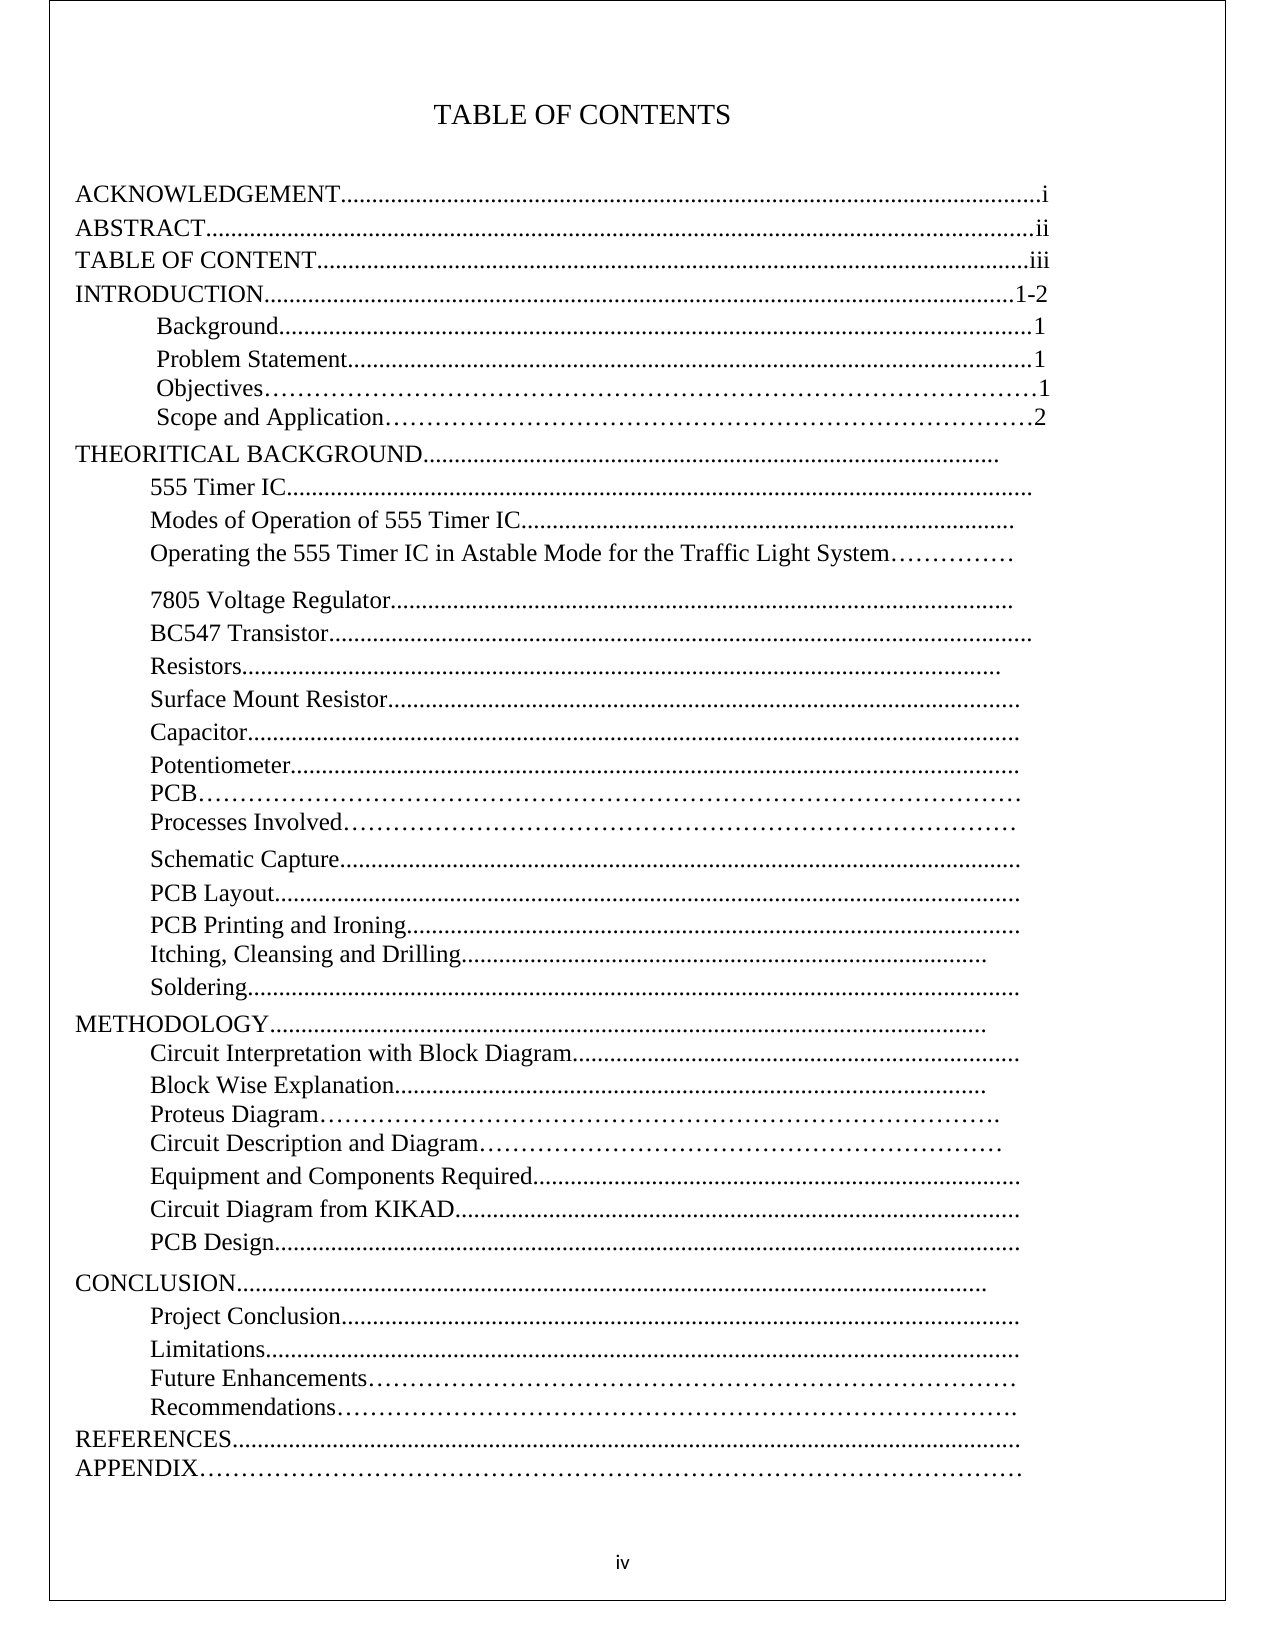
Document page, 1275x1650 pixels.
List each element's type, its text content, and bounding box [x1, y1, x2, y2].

text Equipment and Components Required [150, 1161, 1170, 1190]
text Operating the 555 Timer IC in Astable Mode for the Traffic Light System…………… [75, 538, 1164, 567]
text Soldering [150, 972, 1170, 1001]
text METHODOLOGY [75, 1009, 1170, 1038]
text Modes of Operation of 555 Timer IC [150, 505, 1170, 534]
text Circuit Description and Diagram……………………………………………………… [150, 1128, 1170, 1157]
text TABLE OF CONTENTS [433, 97, 1170, 130]
text Resistors [150, 651, 1170, 680]
text Scope and Application……………………………………………………………………2 [156, 402, 1170, 431]
text Problem Statement 1 [156, 344, 1170, 373]
text Itching, Cleansing and Drilling [150, 939, 1170, 968]
text Future Enhancements…………………………………………………………………… [150, 1363, 1170, 1392]
text Recommendations………………………………………………………………………. [150, 1392, 1170, 1420]
text Potentiometer [150, 750, 1170, 778]
text CONCLUSION [75, 1268, 1170, 1297]
text 555 Timer IC [150, 472, 1170, 501]
text PCB Printing and Ironing [150, 910, 1170, 939]
text Schematic Capture [150, 844, 1170, 873]
text Circuit Diagram from KIKAD [150, 1194, 1170, 1223]
text ACKNOWLEDGEMENT i [75, 179, 1170, 208]
text 7805 Voltage Regulator [150, 585, 1170, 614]
text Circuit Interpretation with Block Diagram [150, 1038, 1170, 1067]
text Surface Mount Resistor [150, 684, 1170, 713]
text THEORITICAL BACKGROUND [75, 439, 1170, 468]
text PCB Layout [150, 878, 1170, 906]
text Proteus Diagram………………………………………………………………………. [150, 1099, 1170, 1128]
text Limitations [150, 1334, 1170, 1363]
text APPENDIX……………………………………………………………………………………… [75, 1453, 1170, 1482]
text INTRODUCTION 1-2 [75, 279, 1170, 307]
text ABSTRACT ii [75, 213, 1170, 241]
text Project Conclusion [150, 1301, 1170, 1330]
text Background 1 [156, 311, 1170, 340]
text BC547 Transistor [150, 618, 1170, 647]
text Capacitor [150, 717, 1170, 746]
text TABLE OF CONTENT iii [75, 246, 1170, 274]
text Block Wise Explanation [150, 1071, 1170, 1099]
text PCB Design [150, 1227, 1170, 1256]
text Objectives…………………………………………………………………………………1 [156, 373, 1170, 402]
text REFERENCES [75, 1424, 1170, 1453]
text PCB……………………………………………………………………………………… [150, 778, 1170, 807]
text Processes Involved……………………………………………………………………… [150, 807, 1170, 836]
